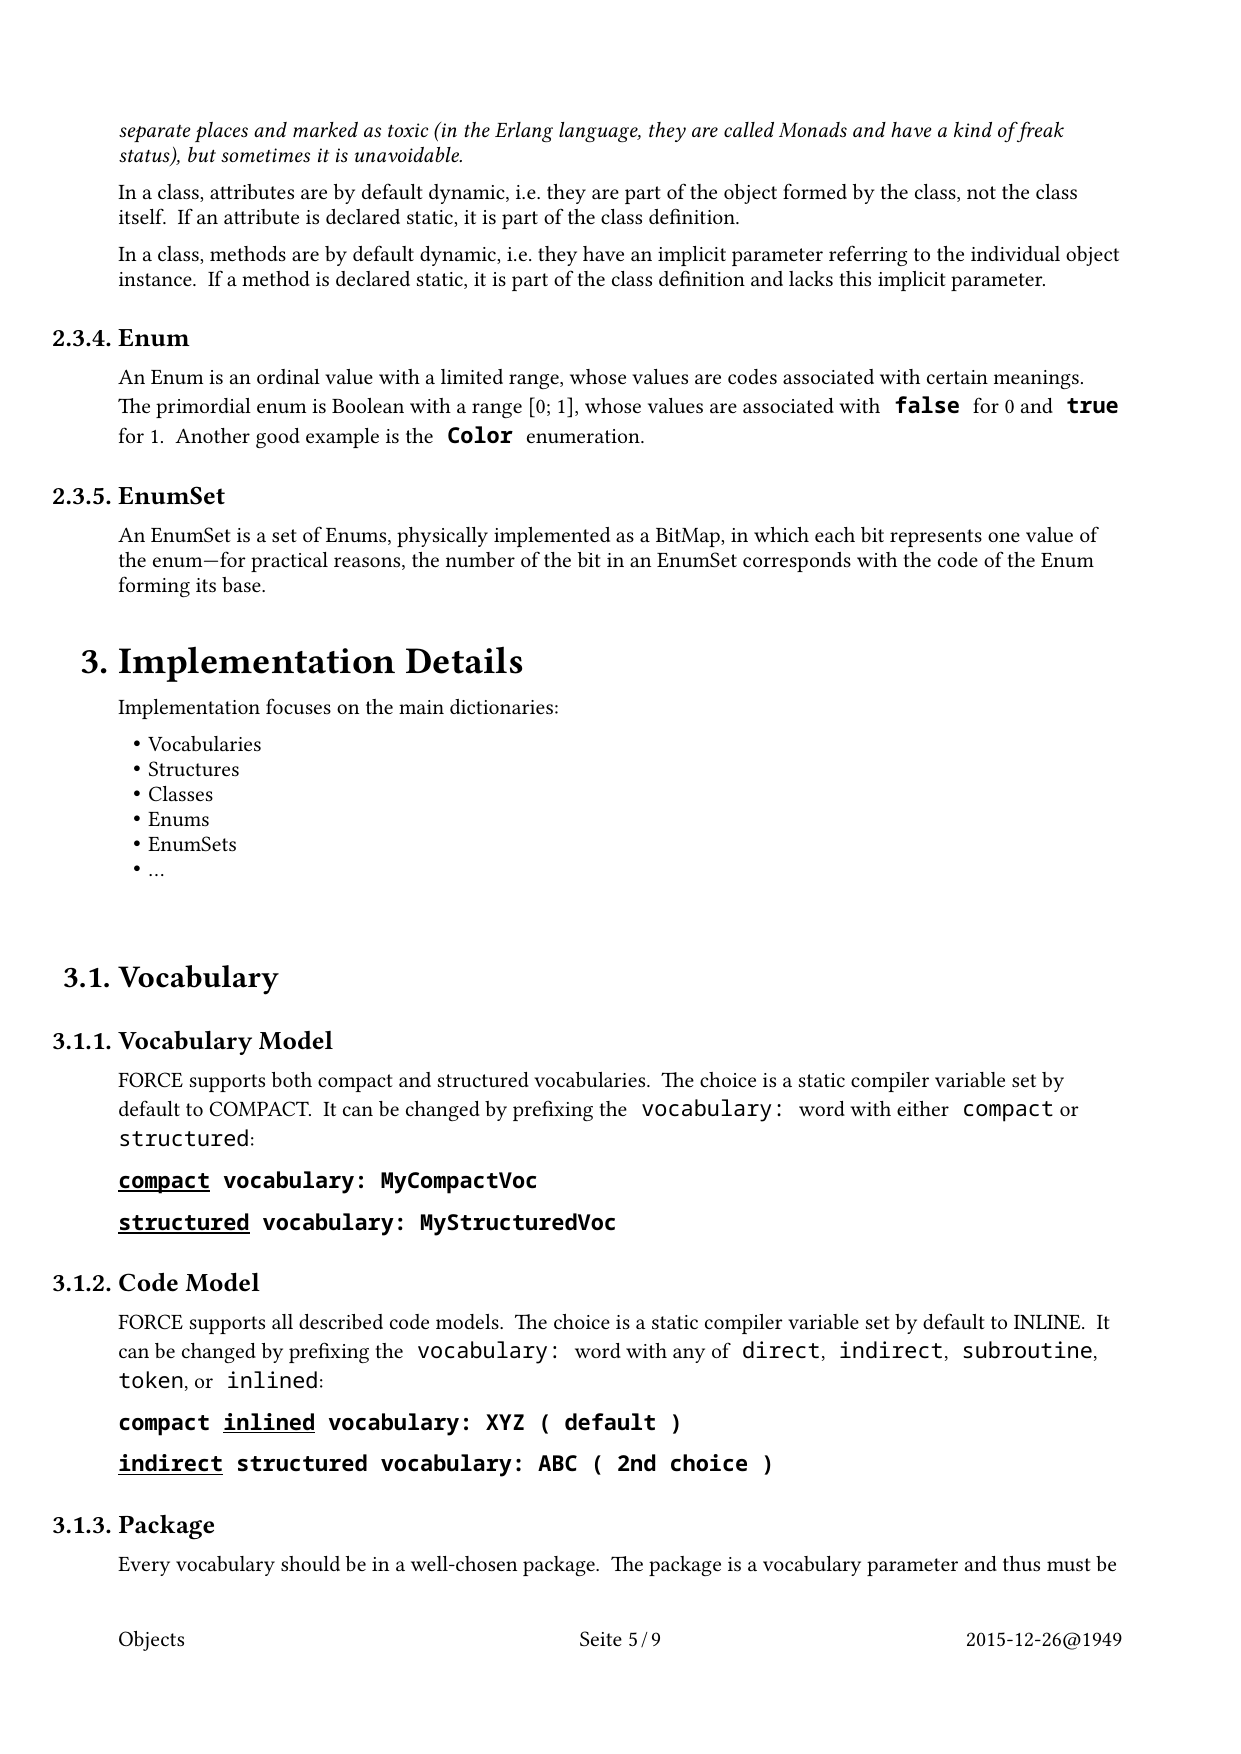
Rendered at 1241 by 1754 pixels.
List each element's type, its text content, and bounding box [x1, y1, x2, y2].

list Vocabularies [133, 732, 1122, 757]
text compact inlined vocabulary: XYZ ( default ) [118, 1407, 1122, 1436]
list Enums [133, 807, 1122, 832]
list Classes [133, 782, 1122, 807]
list Structures [133, 757, 1122, 782]
text structured vocabulary: MyStructuredVoc [118, 1207, 1122, 1236]
subtitle EnumSet [118, 481, 1122, 511]
text An EnumSet is a set of Enums, physically implemented as a BitMap, in which each bit represents one value of the enum — for practical reasons, the number of the bit in an EnumSet corresponds with the code of the Enum forming its base. [118, 523, 1122, 598]
subtitle Vocabulary Model [118, 1026, 1122, 1056]
text separate places and marked as toxic (in the Erlang language, they are called Monads and have a kind of freak status), but sometimes it is unavoidable. [118, 118, 1122, 168]
text FORCE supports both compact and structured vocabularies. The choice is a static compiler variable set by default to COMPACT. It can be changed by prefixing the vocabulary: word with either compact or structured: [118, 1068, 1122, 1153]
text compact vocabulary: MyCompactVoc [118, 1165, 1122, 1194]
text Every vocabulary should be in a well-chosen package. The package is a vocabulary parameter and thus must be [118, 1552, 1122, 1577]
text Implementation focuses on the main dictionaries: [118, 695, 1122, 720]
subtitle Code Model [118, 1268, 1122, 1298]
subtitle Vocabulary [118, 959, 1122, 995]
text indirect structured vocabulary: ABC ( 2nd choice ) [118, 1448, 1122, 1478]
subtitle Package [118, 1510, 1122, 1540]
text FORCE supports all described code models. The choice is a static compiler variable set by default to INLINE. It can be changed by prefixing the vocabulary: word with any of direct, indirect, subroutine, token, or inlined: [118, 1310, 1122, 1394]
text In a class, attributes are by default dynamic, i. e. they are part of the object formed by the class, not the class itself. If an attribute is declared static, it is part of the class definition. [118, 180, 1122, 230]
list EnumSets [133, 832, 1122, 856]
subtitle Enum [118, 323, 1122, 353]
text In a class, methods are by default dynamic, i. e. they have an implicit parameter referring to the individual object instance. If a method is declared static, it is part of the class definition and lacks this implicit parameter. [118, 242, 1122, 292]
text An Enum is an ordinal value with a limited range, whose values are codes associated with certain meanings. The primordial enum is Boolean with a range [0; 1], whose values are associated with false for 0 and true for 1. Another good example is the Color enumeration. [118, 365, 1122, 450]
list … [133, 856, 1122, 881]
subtitle Implementation Details [118, 640, 1122, 683]
